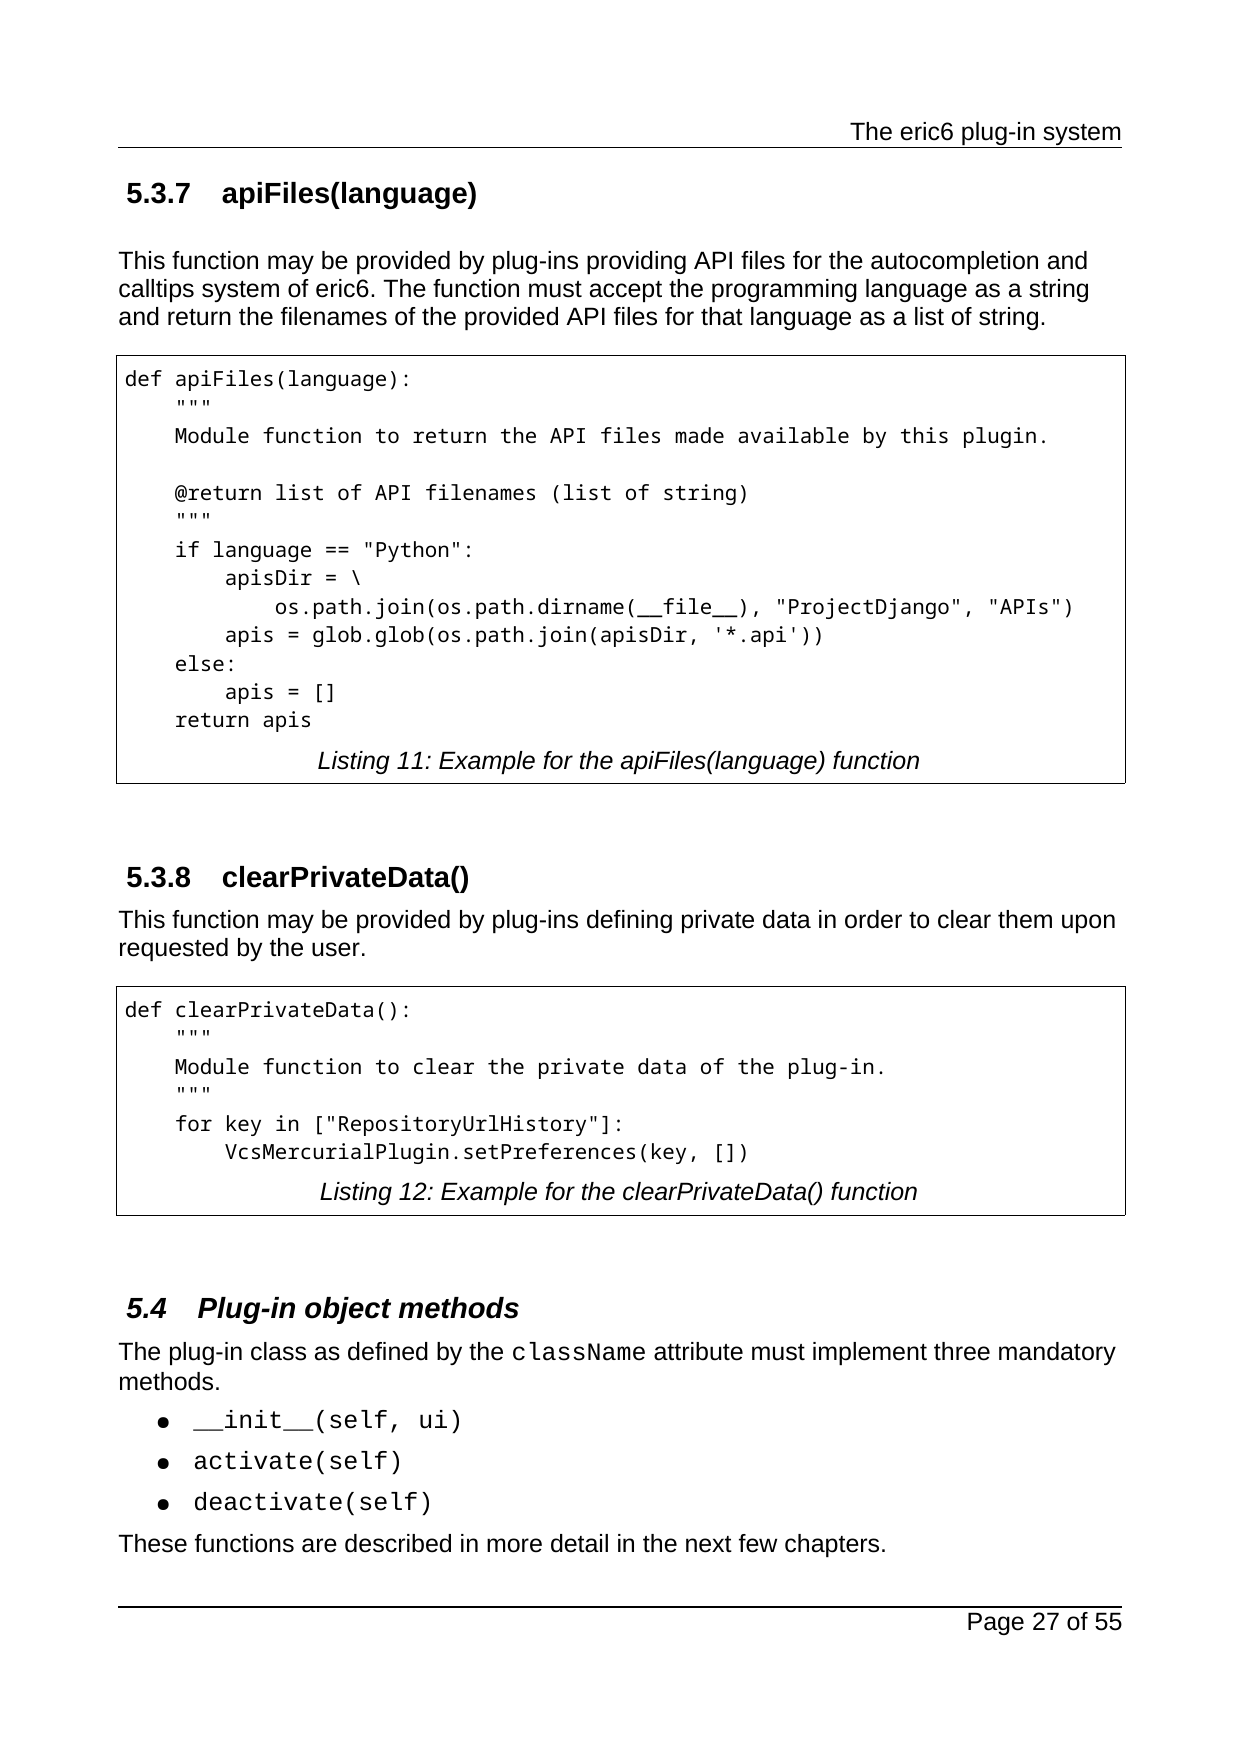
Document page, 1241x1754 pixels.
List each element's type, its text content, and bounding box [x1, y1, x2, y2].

list """ [124, 1080, 1116, 1109]
subtitle Plug-in object methods [118, 1292, 1122, 1325]
list __init__(self, ui) [156, 1408, 1122, 1436]
list Listing 12: Example for the clearPrivateData() function [124, 1178, 1116, 1206]
list Module function to return the API files made available by this plugin. [124, 421, 1116, 449]
list for key in ["RepositoryUrlHistory"]: [124, 1109, 1116, 1137]
list return apis [124, 706, 1116, 734]
list os.path.join(os.path.dirname(__file__), "ProjectDjango", "APIs") [124, 592, 1116, 620]
list apisDir = \ [124, 563, 1116, 592]
list def clearPrivateData(): [124, 995, 1116, 1023]
list VcsMercurialPlugin.setPreferences(key, []) [124, 1137, 1116, 1166]
text These functions are described in more detail in the next few chapters. [118, 1530, 1122, 1558]
list """ [124, 1023, 1116, 1052]
list def apiFiles(language): [124, 364, 1116, 393]
list """ [124, 506, 1116, 535]
text The plug-in class as defined by the className attribute must implement three mandatory methods. [118, 1337, 1122, 1395]
list else: [124, 649, 1116, 677]
list deactivate(self) [156, 1489, 1122, 1518]
list Module function to clear the private data of the plug-in. [124, 1052, 1116, 1080]
text This function may be provided by plug-ins providing API files for the autocompletion and calltips system of eric6. The function must accept the programming language as a string and return the filenames of the provided API files for that language as a list of string. [118, 247, 1122, 331]
list """ [124, 393, 1116, 421]
list Listing 11: Example for the apiFiles(language) function [124, 746, 1116, 774]
subtitle clearPrivateData() [118, 861, 1122, 893]
subtitle apiFiles(language) [118, 177, 1122, 210]
list activate(self) [156, 1449, 1122, 1477]
list apis = glob.glob(os.path.join(apisDir, '*.api')) [124, 620, 1116, 649]
list if language == "Python": [124, 535, 1116, 563]
text This function may be provided by plug-ins defining private data in order to clear them upon requested by the user. [118, 906, 1122, 962]
list @return list of API filenames (list of string) [124, 478, 1116, 506]
list apis = [] [124, 677, 1116, 706]
